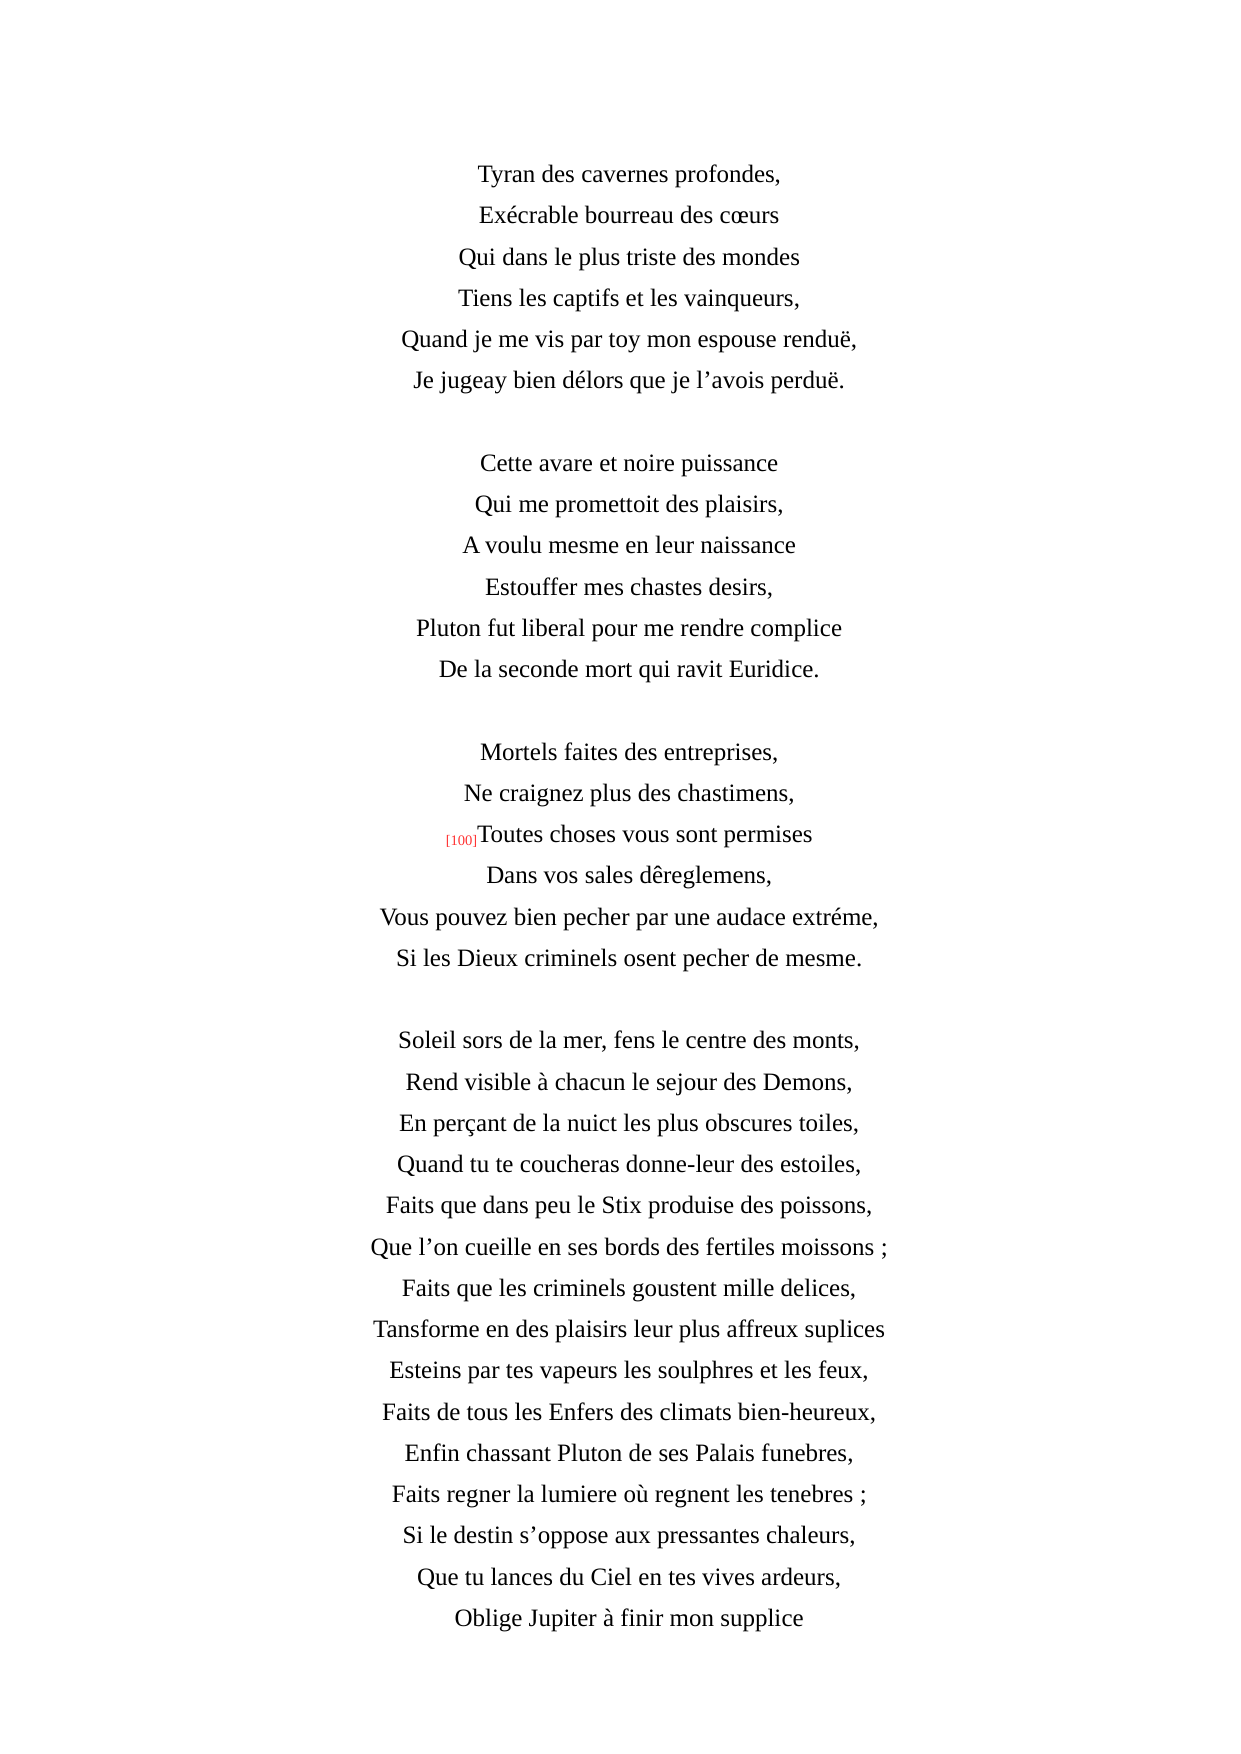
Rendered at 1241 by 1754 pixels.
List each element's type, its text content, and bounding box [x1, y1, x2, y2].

text Qui dans le plus triste des mondes [118, 242, 1122, 271]
text Cette avare et noire puissance [118, 448, 1122, 477]
text En perçant de la nuict les plus obscures toiles, [118, 1108, 1122, 1137]
text Soleil sors de la mer, fens le centre des monts, [118, 1026, 1122, 1054]
text Tyran des cavernes profondes, [118, 159, 1122, 188]
text [100]Toutes choses vous sont permises [118, 819, 1122, 848]
text Quand je me vis par toy mon espouse renduë, [118, 324, 1122, 353]
text Qui me promettoit des plaisirs, [118, 489, 1122, 518]
text Que tu lances du Ciel en tes vives ardeurs, [118, 1562, 1122, 1591]
text Rend visible à chacun le sejour des Demons, [118, 1067, 1122, 1096]
text Esteins par tes vapeurs les soulphres et les feux, [118, 1356, 1122, 1384]
text Enfin chassant Pluton de ses Palais funebres, [118, 1438, 1122, 1467]
text Si le destin s’oppose aux pressantes chaleurs, [118, 1521, 1122, 1549]
text Dans vos sales dêreglemens, [118, 861, 1122, 889]
text Quand tu te coucheras donne-leur des estoiles, [118, 1149, 1122, 1178]
text Pluton fut liberal pour me rendre complice [118, 613, 1122, 642]
text Tiens les captifs et les vainqueurs, [118, 283, 1122, 312]
text Ne craignez plus des chastimens, [118, 778, 1122, 807]
text Faits que dans peu le Stix produise des poissons, [118, 1191, 1122, 1219]
text Tansforme en des plaisirs leur plus affreux suplices [118, 1314, 1122, 1343]
text Faits de tous les Enfers des climats bien-heureux, [118, 1397, 1122, 1426]
text Estouffer mes chastes desirs, [118, 572, 1122, 601]
text Oblige Jupiter à finir mon supplice [118, 1603, 1122, 1632]
text Mortels faites des entreprises, [118, 737, 1122, 766]
text Je jugeay bien délors que je l’avois perduë. [118, 366, 1122, 394]
text Exécrable bourreau des cœurs [118, 201, 1122, 229]
text Faits regner la lumiere où regnent les tenebres ; [118, 1479, 1122, 1508]
text Si les Dieux criminels osent pecher de mesme. [118, 943, 1122, 972]
text Que l’on cueille en ses bords des fertiles moissons ; [118, 1232, 1122, 1261]
text A voulu mesme en leur naissance [118, 531, 1122, 559]
text De la seconde mort qui ravit Euridice. [118, 654, 1122, 683]
text Vous pouvez bien pecher par une audace extréme, [118, 902, 1122, 931]
text Faits que les criminels goustent mille delices, [118, 1273, 1122, 1302]
